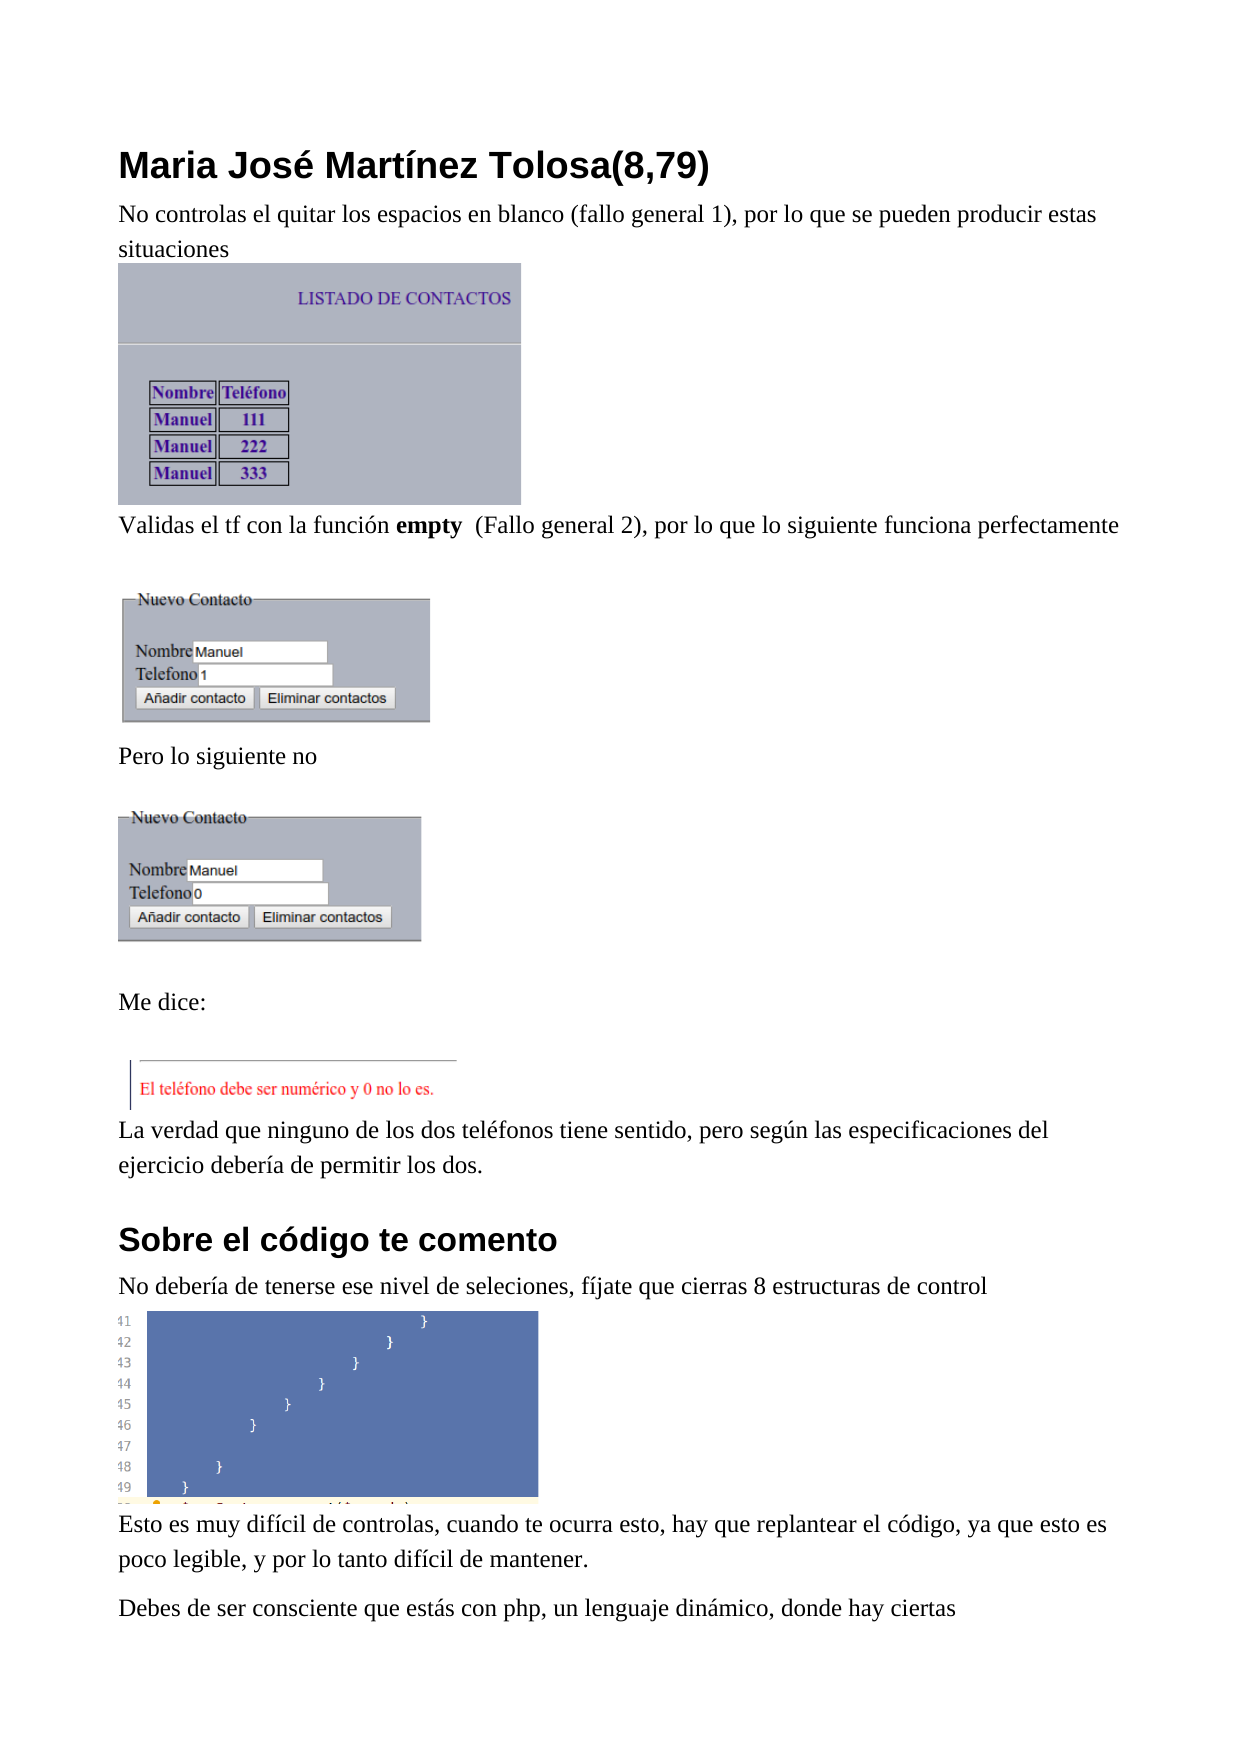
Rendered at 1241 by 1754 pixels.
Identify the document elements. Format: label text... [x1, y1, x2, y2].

text No controlas el quitar los espacios en blanco (fallo general 1), por lo que se pueden producir estas situaciones [118, 199, 1122, 262]
text Validas el tf con la función empty (Fallo general 2), por lo que lo siguiente funciona perfectamente [118, 283, 1122, 539]
picture [129, 1060, 457, 1110]
picture [118, 263, 522, 505]
subtitle Maria José Martínez Tolosa(8,79) [118, 143, 1122, 187]
text No debería de tenerse ese nivel de seleciones, fíjate que cierras 8 estructuras de control [118, 1271, 1122, 1299]
text Esto es muy difícil de controlas, cuando te ocurra esto, hay que replantear el código, ya que esto es poco legible, y por lo tanto difícil de mantener. [118, 1320, 1122, 1572]
picture [118, 1311, 539, 1504]
picture [118, 799, 422, 972]
text Debes de ser consciente que estás con php, un lenguaje dinámico, donde hay ciertas [118, 1593, 1122, 1622]
text Me dice: [118, 987, 1122, 1016]
text La verdad que ninguno de los dos teléfonos tiene sentido, pero según las especificaciones del ejercicio debería de permitir los dos. [118, 1036, 1122, 1178]
picture [118, 579, 430, 736]
subtitle Sobre el código te comento [118, 1220, 1122, 1258]
text Pero lo siguiente no [118, 559, 1122, 770]
